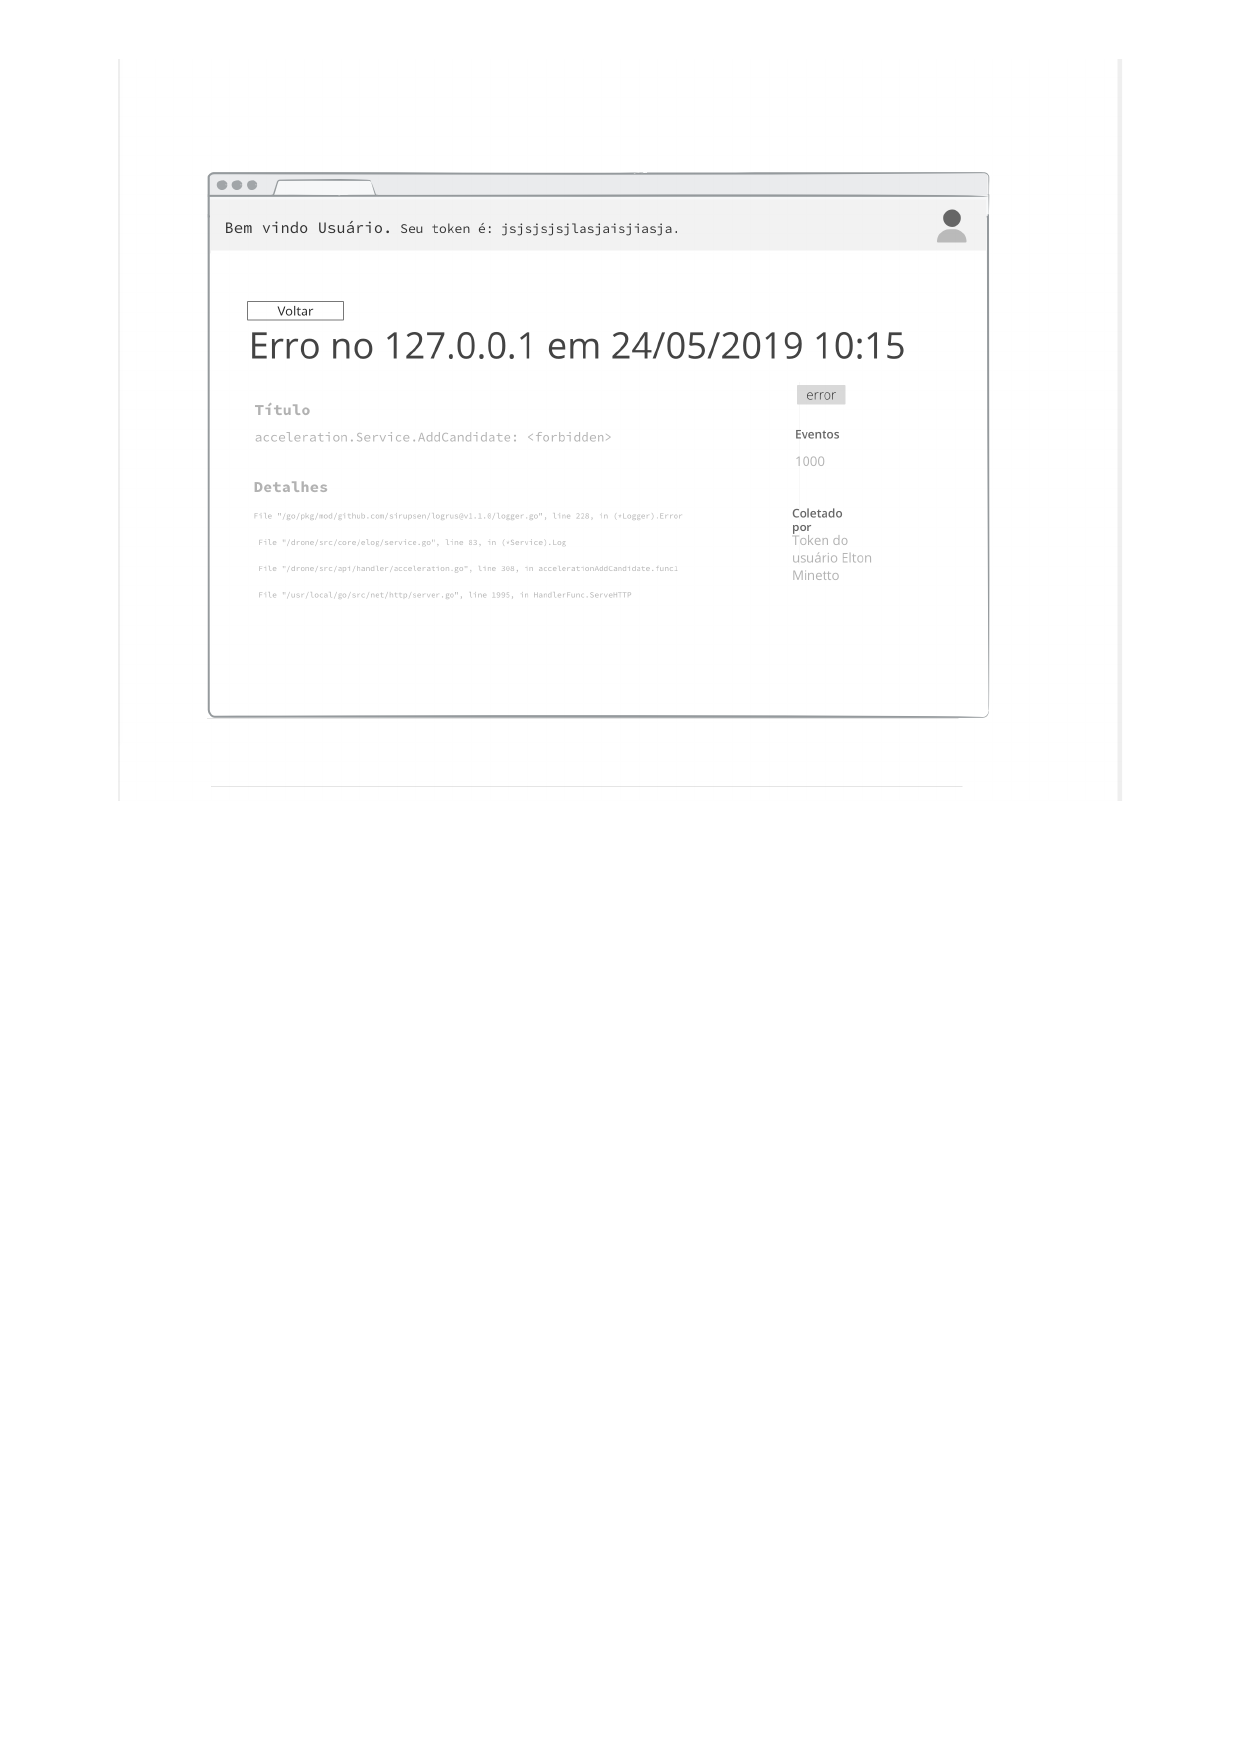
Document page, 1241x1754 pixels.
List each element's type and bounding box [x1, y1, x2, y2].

picture [118, 59, 1123, 801]
